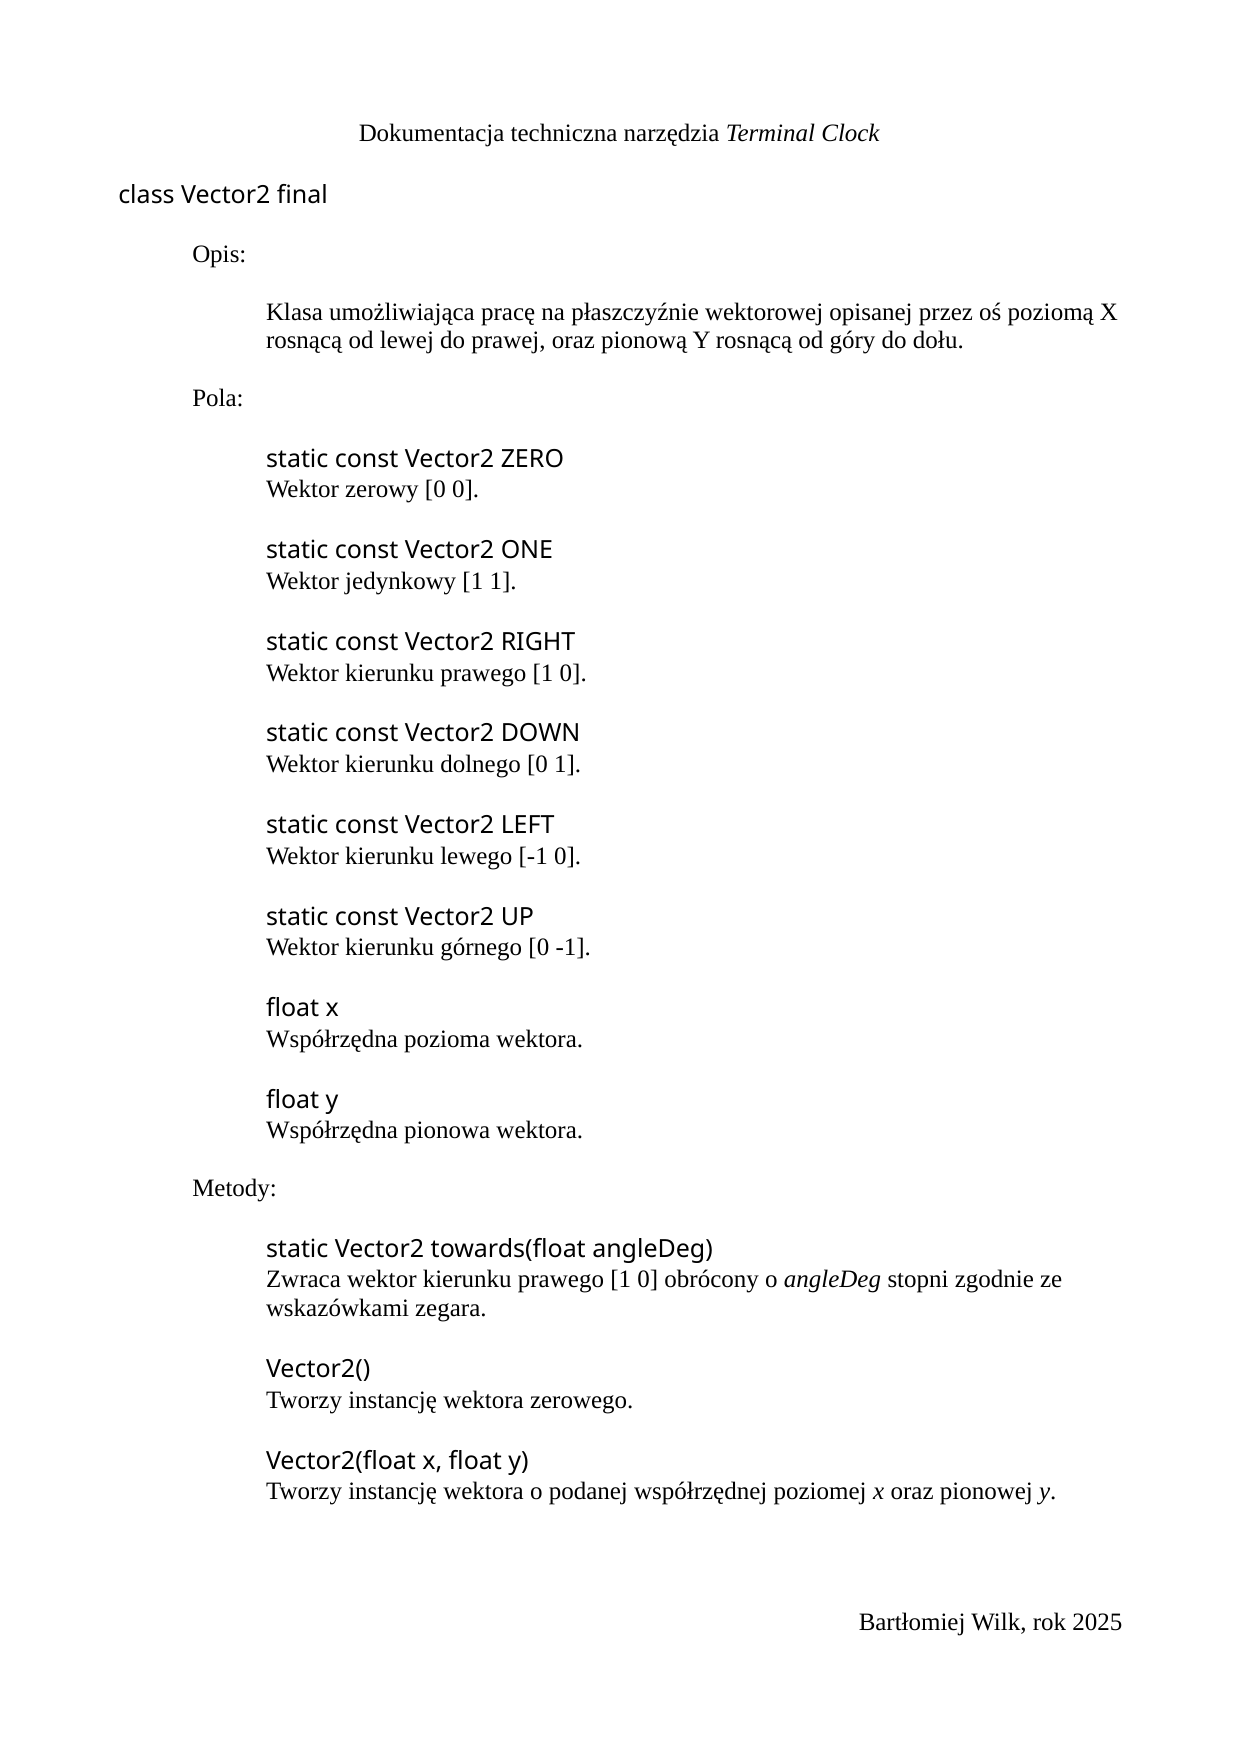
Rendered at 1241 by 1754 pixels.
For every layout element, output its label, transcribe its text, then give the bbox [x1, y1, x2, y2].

text static const Vector2 ONE [266, 532, 1122, 566]
text static const Vector2 UP [266, 898, 1122, 932]
text Wektor jedynkowy [1 1]. [266, 566, 1122, 595]
text Wektor zerowy [0 0]. [266, 474, 1122, 503]
text float x [266, 990, 1122, 1024]
text static const Vector2 RIGHT [266, 623, 1122, 658]
text Współrzędna pionowa wektora. [266, 1115, 1122, 1144]
text Vector2(float x, float y) [266, 1442, 1122, 1476]
text Tworzy instancję wektora o podanej współrzędnej poziomej x oraz pionowej y. [266, 1476, 1122, 1505]
text Współrzędna pozioma wektora. [266, 1024, 1122, 1053]
text Tworzy instancję wektora zerowego. [266, 1385, 1122, 1413]
text Klasa umożliwiająca pracę na płaszczyźnie wektorowej opisanej przez oś poziomą X rosnącą od lewej do prawej, oraz pionową Y rosnącą od góry do dołu. [266, 297, 1122, 354]
text Metody: [192, 1173, 1122, 1202]
text Opis: [192, 239, 1122, 268]
text Wektor kierunku prawego [1 0]. [266, 658, 1122, 686]
text static const Vector2 DOWN [266, 715, 1122, 749]
text Wektor kierunku dolnego [0 1]. [266, 749, 1122, 778]
text float y [266, 1081, 1122, 1115]
text Vector2() [266, 1351, 1122, 1385]
text Wektor kierunku lewego [-1 0]. [266, 841, 1122, 869]
text class Vector2 final [118, 176, 1122, 210]
text Pola: [192, 383, 1122, 412]
text static const Vector2 ZERO [266, 440, 1122, 474]
text static Vector2 towards(float angleDeg) [266, 1230, 1122, 1264]
text Wektor kierunku górnego [0 -1]. [266, 932, 1122, 961]
text static const Vector2 LEFT [266, 807, 1122, 841]
text Zwraca wektor kierunku prawego [1 0] obrócony o angleDeg stopni zgodnie ze wskazówkami zegara. [266, 1264, 1122, 1322]
